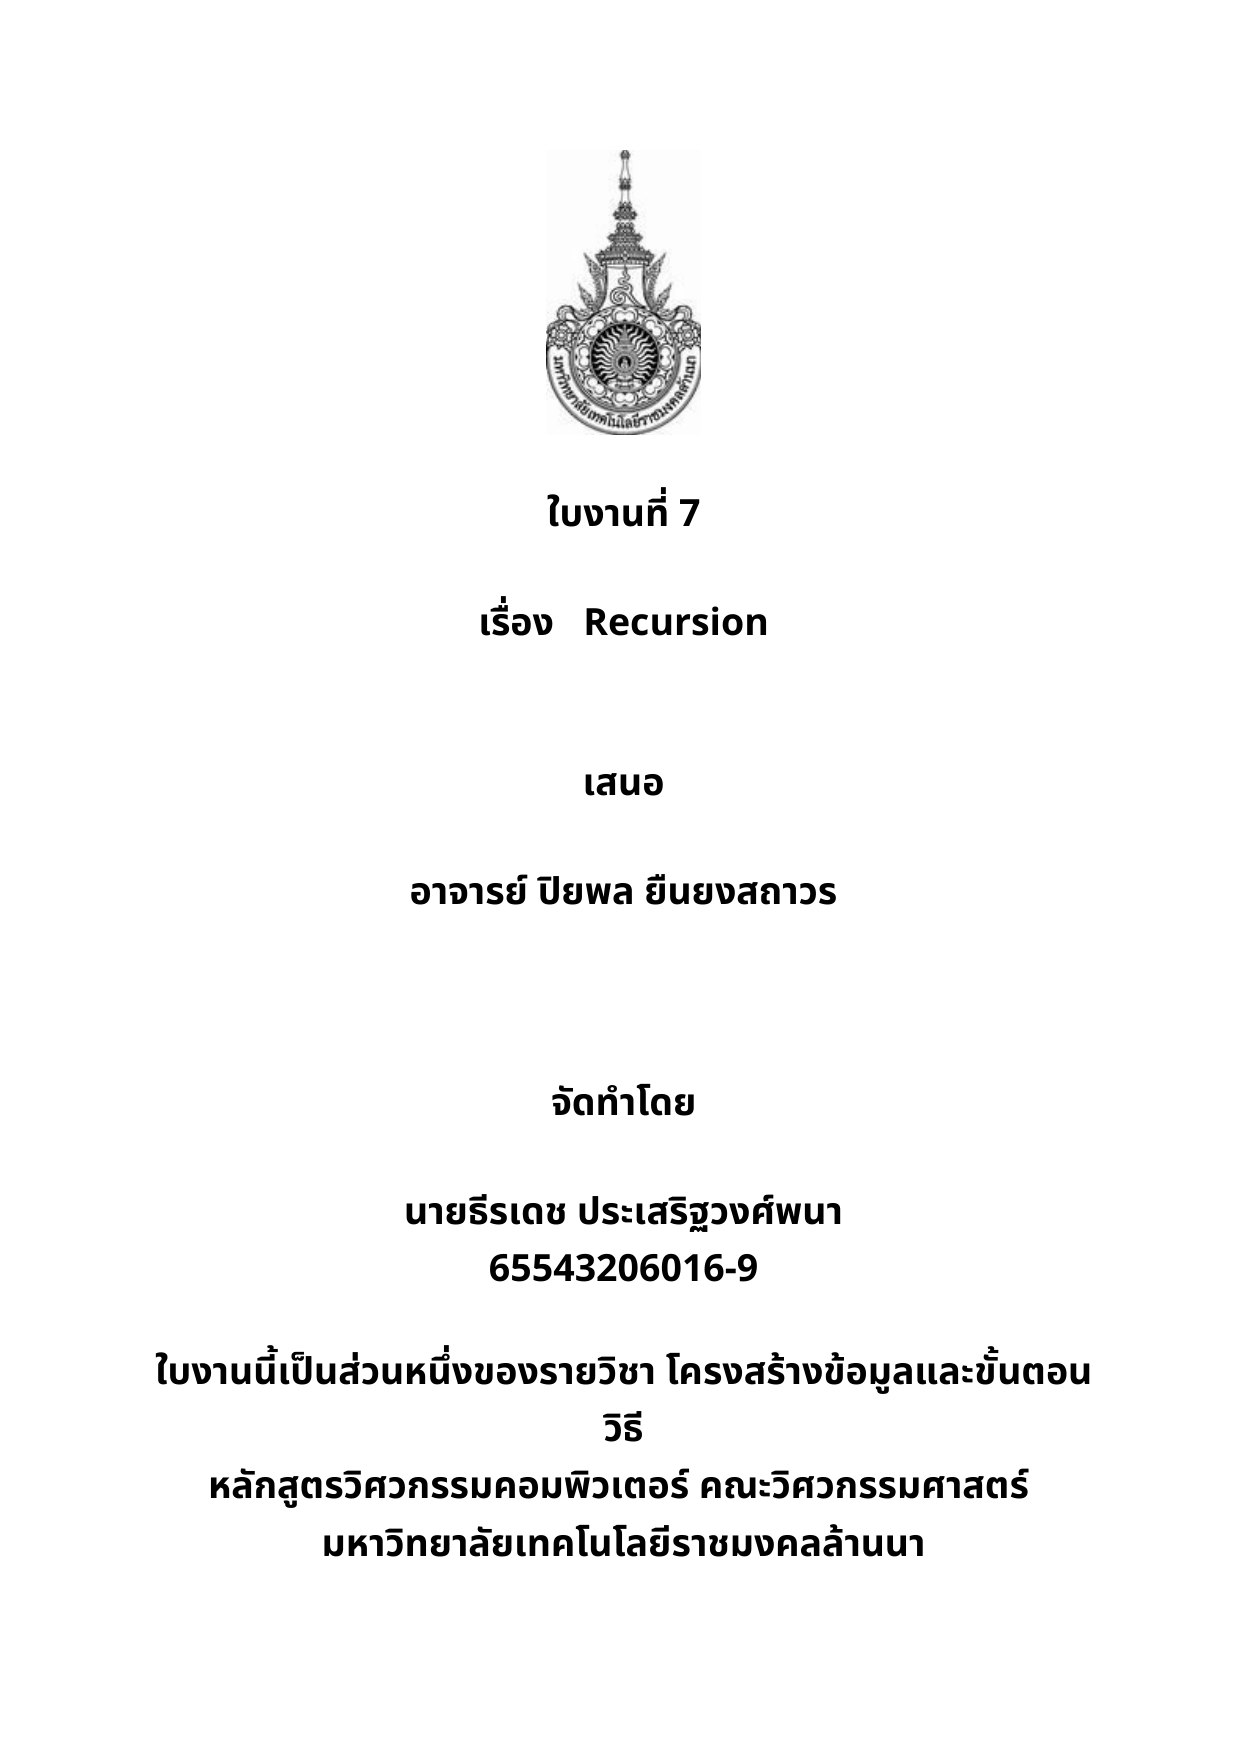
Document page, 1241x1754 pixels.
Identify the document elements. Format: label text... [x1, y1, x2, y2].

text มหาวิทยาลัยเทคโนโลยีราชมงคลล้านนา [141, 1516, 1106, 1573]
text ใบงานนี้เป็นส่วนหนึ่งของรายวิชา โครงสร้างข้อมูลและขั้นตอนวิธี [141, 1344, 1106, 1458]
text 65543206016-9 [141, 1242, 1106, 1293]
text หลักสูตรวิศวกรรมคอมพิวเตอร์ คณะวิศวกรรมศาสตร์ [141, 1459, 1106, 1516]
text เสนอ [141, 756, 1106, 812]
text ใบงานที่ 7 [141, 486, 1106, 543]
text อาจารย์ ปิยพล ยืนยงสถาวร [141, 864, 1106, 921]
text จัดทำโดย [141, 1076, 1106, 1132]
text เรื่อง Recursion [141, 595, 1106, 652]
text นายธีรเดช ประเสริฐวงศ์พนา [141, 1184, 1106, 1241]
